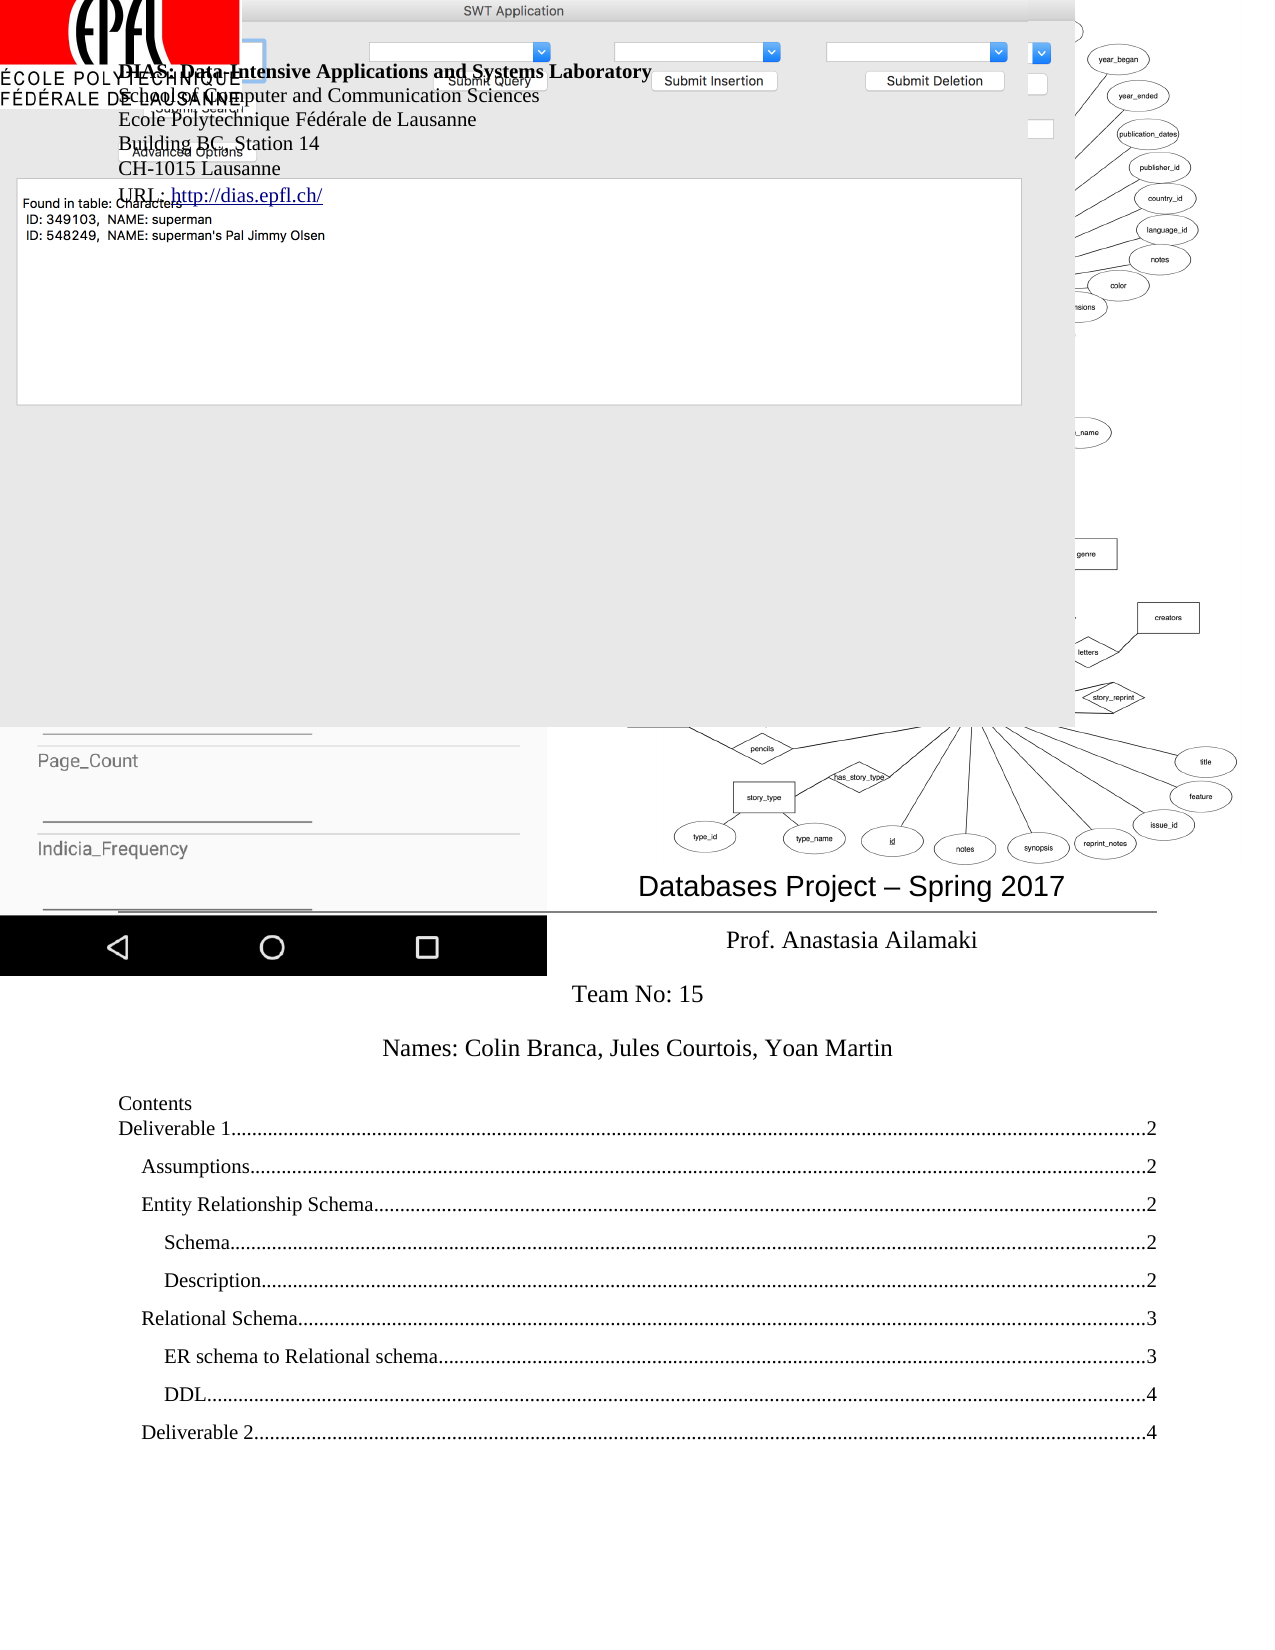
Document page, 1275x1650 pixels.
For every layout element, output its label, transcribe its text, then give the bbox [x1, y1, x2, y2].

subtitle Databases Project – Spring 2017 [547, 869, 1157, 911]
picture [0, 0, 1241, 976]
text Relational Schema 3 [141, 1306, 1157, 1330]
text Description 2 [164, 1268, 1157, 1292]
text ER schema to Relational schema 3 [164, 1344, 1157, 1368]
text DDL 4 [164, 1382, 1157, 1406]
text Team No: 15 [118, 979, 1157, 1008]
subtitle Contents [118, 1091, 1157, 1115]
text Prof. Anastasia Ailamaki [547, 925, 1157, 954]
text Deliverable 2 4 [141, 1420, 1157, 1444]
text Schema 2 [164, 1230, 1157, 1254]
text Names: Colin Branca, Jules Courtois, Yoan Martin [118, 1033, 1157, 1062]
text Deliverable 1 2 [118, 1116, 1157, 1140]
text Assumptions 2 [141, 1154, 1157, 1178]
text Entity Relationship Schema 2 [141, 1192, 1157, 1216]
